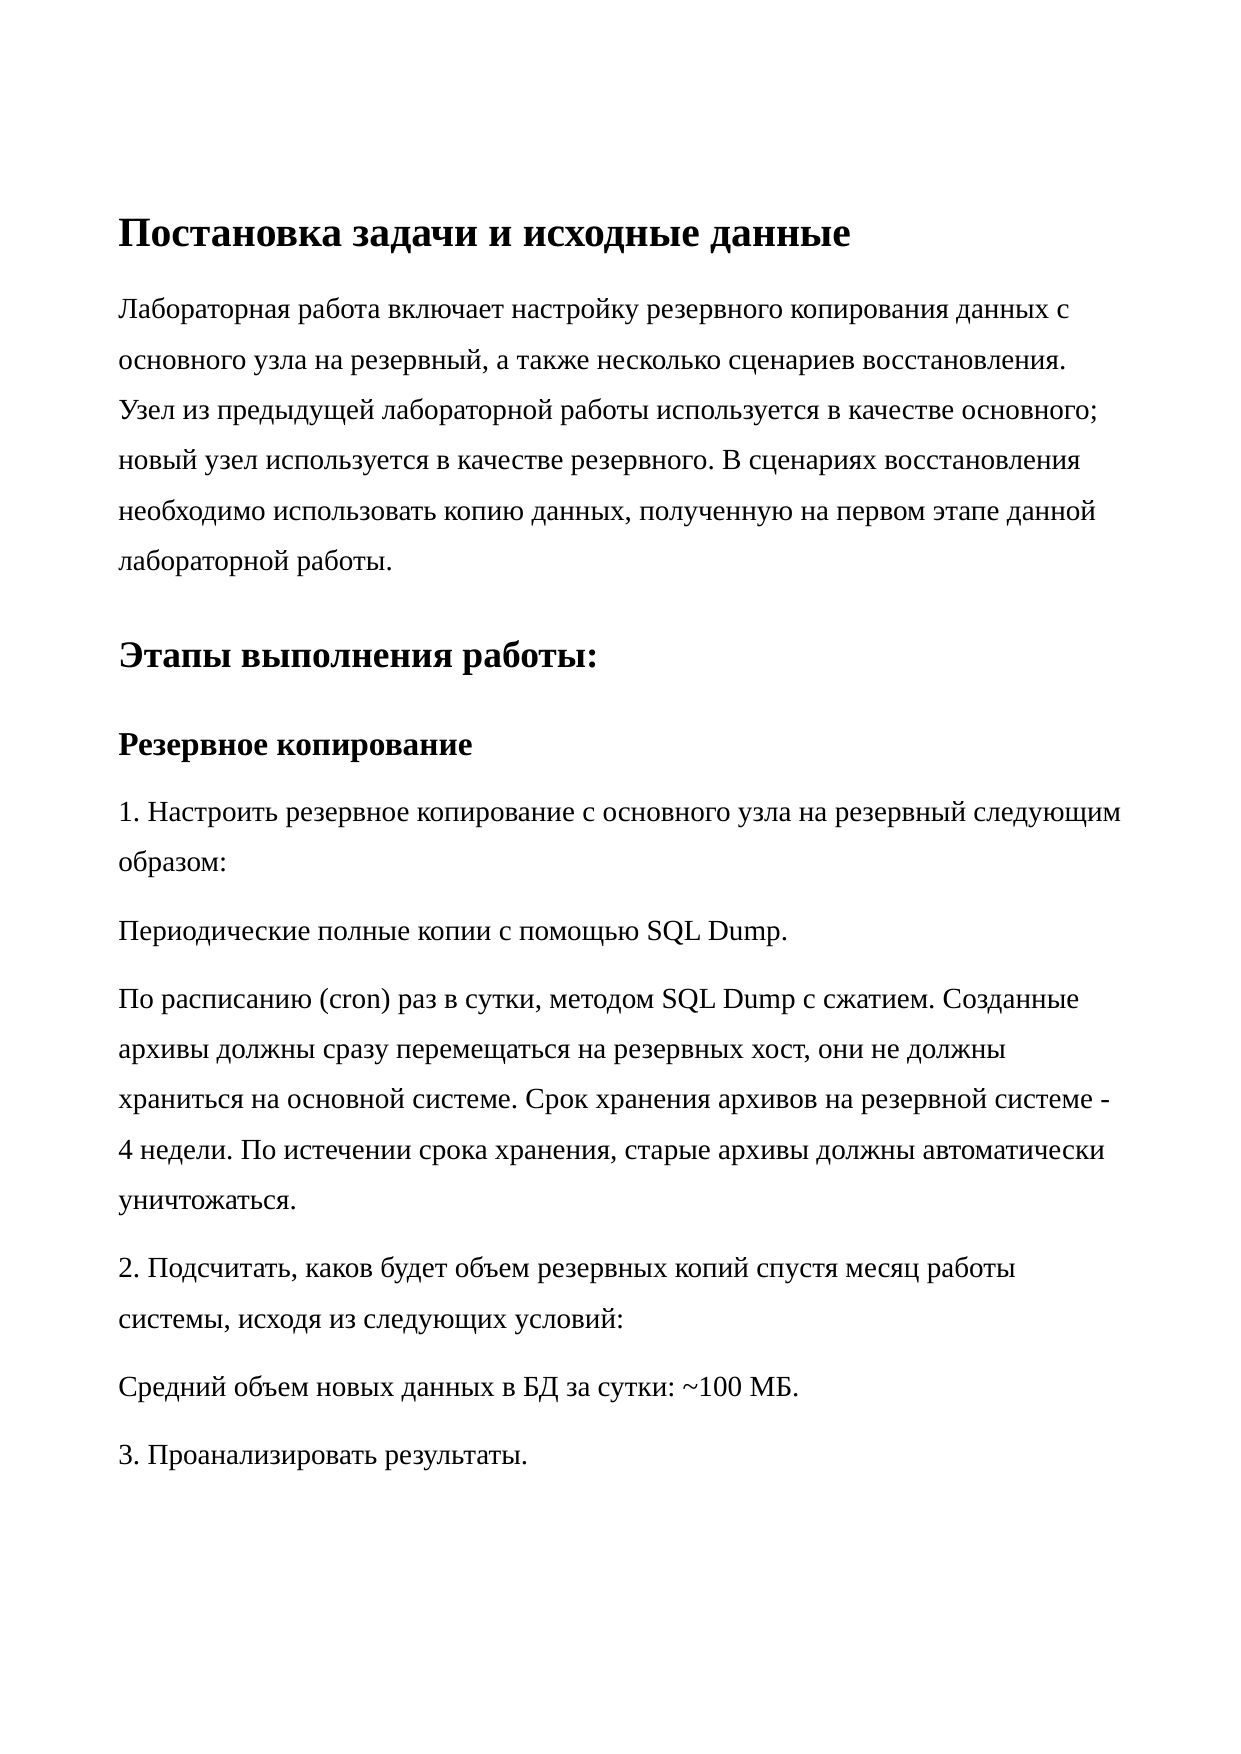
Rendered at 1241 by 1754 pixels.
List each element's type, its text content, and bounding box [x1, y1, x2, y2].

text 3. Проанализировать результаты. [118, 1437, 1122, 1471]
text По расписанию (cron) раз в сутки, методом SQL Dump с сжатием. Созданные архивы должны сразу перемещаться на резервных хост, они не должны храниться на основной системе. Срок хранения архивов на резервной системе - 4 недели. По истечении срока хранения, старые архивы должны автоматически уничтожаться. [118, 981, 1122, 1216]
text Средний объем новых данных в БД за сутки: ~100 МБ. [118, 1369, 1122, 1403]
text 1. Настроить резервное копирование с основного узла на резервный следующим образом: [118, 794, 1122, 878]
text 2. Подсчитать, каков будет объем резервных копий спустя месяц работы системы, исходя из следующих условий: [118, 1251, 1122, 1334]
text Периодические полные копии с помощью SQL Dump. [118, 913, 1122, 946]
subtitle Этапы выполнения работы: [118, 632, 1122, 675]
subtitle Постановка задачи и исходные данные [118, 207, 1122, 255]
text Лабораторная работа включает настройку резервного копирования данных с основного узла на резервный, а также несколько сценариев восстановления. Узел из предыдущей лабораторной работы используется в качестве основного; новый узел используется в качестве резервного. В сценариях восстановления необходимо использовать копию данных, полученную на первом этапе данной лабораторной работы. [118, 291, 1122, 577]
subtitle Резервное копирование [118, 724, 1122, 762]
